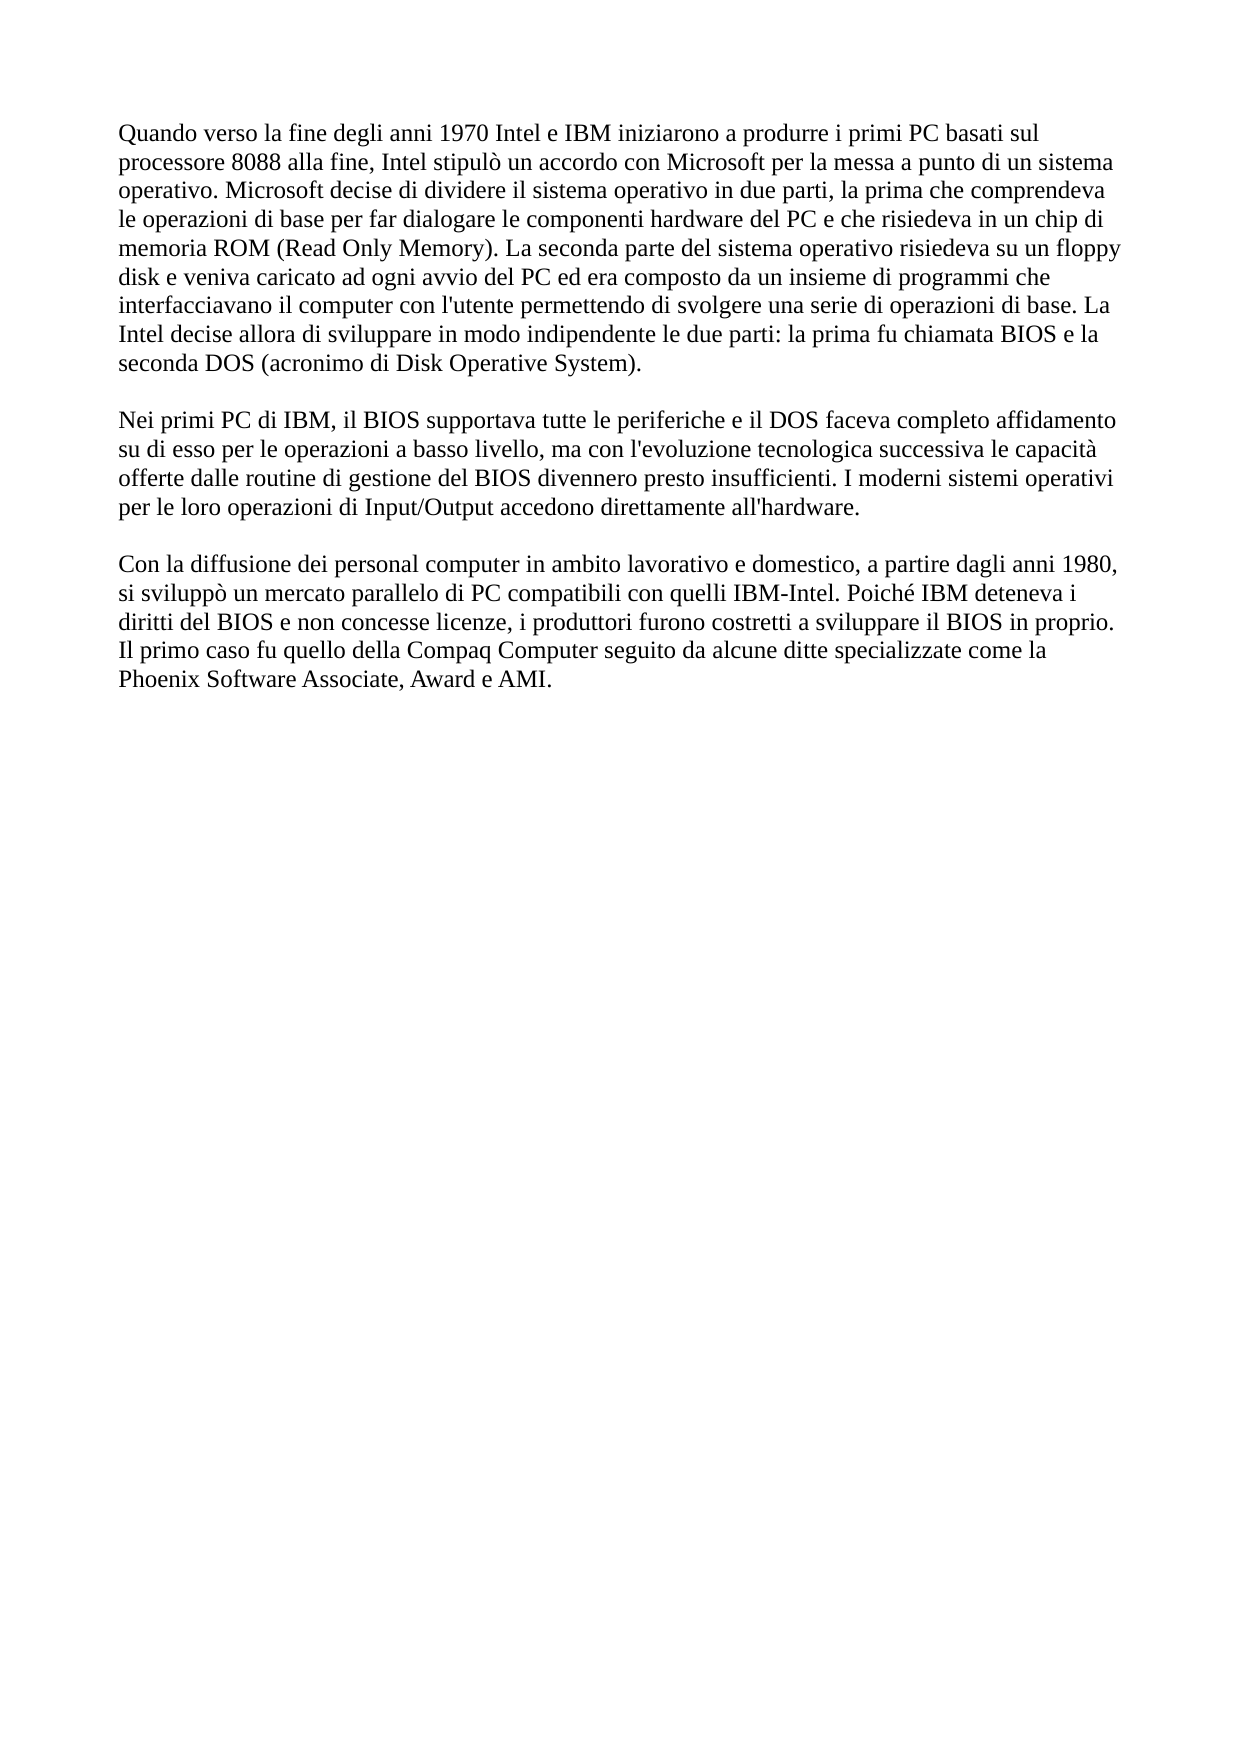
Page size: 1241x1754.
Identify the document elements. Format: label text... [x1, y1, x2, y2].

text Con la diffusione dei personal computer in ambito lavorativo e domestico, a partire dagli anni 1980, si sviluppò un mercato parallelo di PC compatibili con quelli IBM-Intel. Poiché IBM deteneva i diritti del BIOS e non concesse licenze, i produttori furono costretti a sviluppare il BIOS in proprio. Il primo caso fu quello della Compaq Computer seguito da alcune ditte specializzate come la Phoenix Software Associate, Award e AMI. [118, 549, 1122, 693]
text Quando verso la fine degli anni 1970 Intel e IBM iniziarono a produrre i primi PC basati sul processore 8088 alla fine, Intel stipulò un accordo con Microsoft per la messa a punto di un sistema operativo. Microsoft decise di dividere il sistema operativo in due parti, la prima che comprendeva le operazioni di base per far dialogare le componenti hardware del PC e che risiedeva in un chip di memoria ROM (Read Only Memory). La seconda parte del sistema operativo risiedeva su un floppy disk e veniva caricato ad ogni avvio del PC ed era composto da un insieme di programmi che interfacciavano il computer con l'utente permettendo di svolgere una serie di operazioni di base. La Intel decise allora di sviluppare in modo indipendente le due parti: la prima fu chiamata BIOS e la seconda DOS (acronimo di Disk Operative System). [118, 118, 1122, 377]
text Nei primi PC di IBM, il BIOS supportava tutte le periferiche e il DOS faceva completo affidamento su di esso per le operazioni a basso livello, ma con l'evoluzione tecnologica successiva le capacità offerte dalle routine di gestione del BIOS divennero presto insufficienti. I moderni sistemi operativi per le loro operazioni di Input/Output accedono direttamente all'hardware. [118, 406, 1122, 521]
